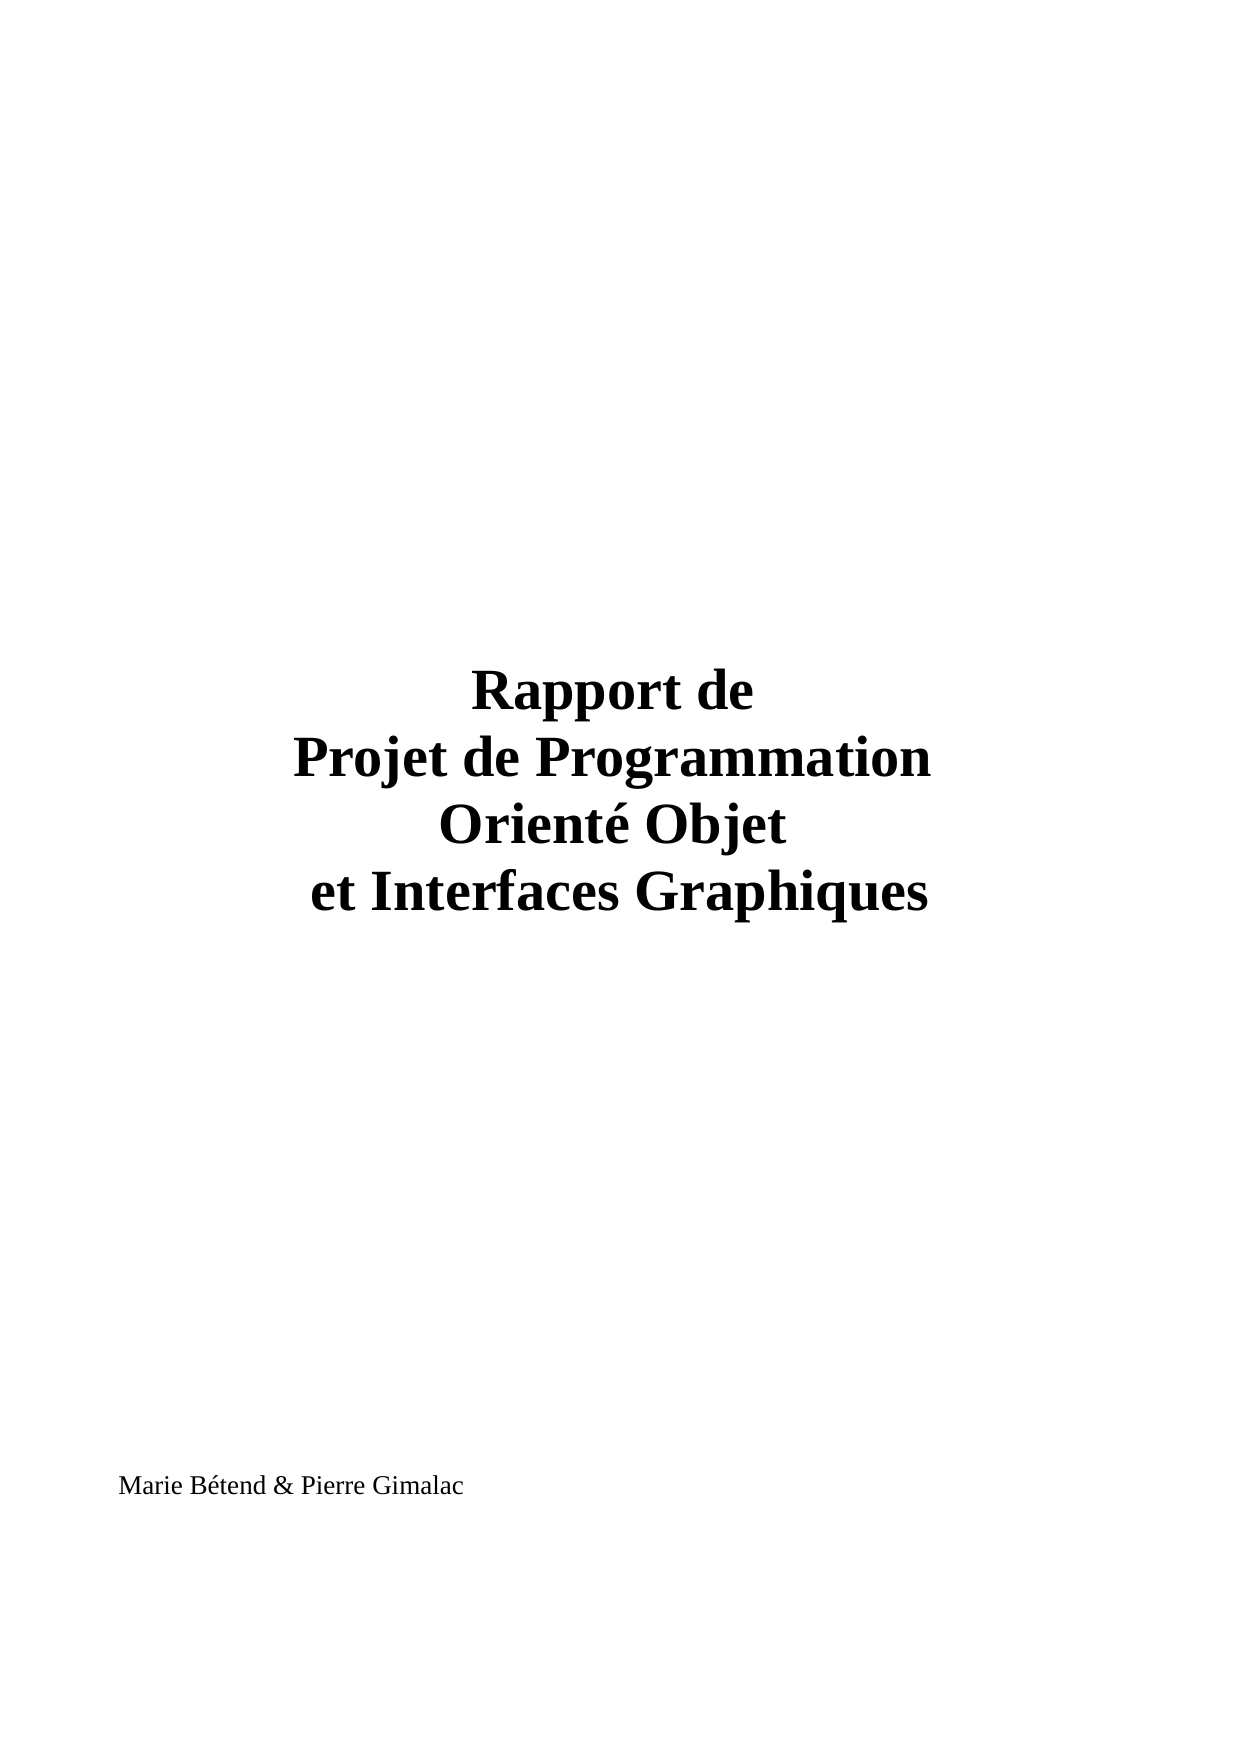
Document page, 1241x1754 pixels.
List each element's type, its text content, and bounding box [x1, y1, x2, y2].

text Marie Bétend & Pierre Gimalac [118, 1469, 1122, 1501]
text Rapport de [118, 655, 1122, 722]
text Orienté Objet [118, 789, 1122, 856]
text et Interfaces Graphiques [118, 856, 1122, 923]
text Projet de Programmation [118, 722, 1122, 789]
